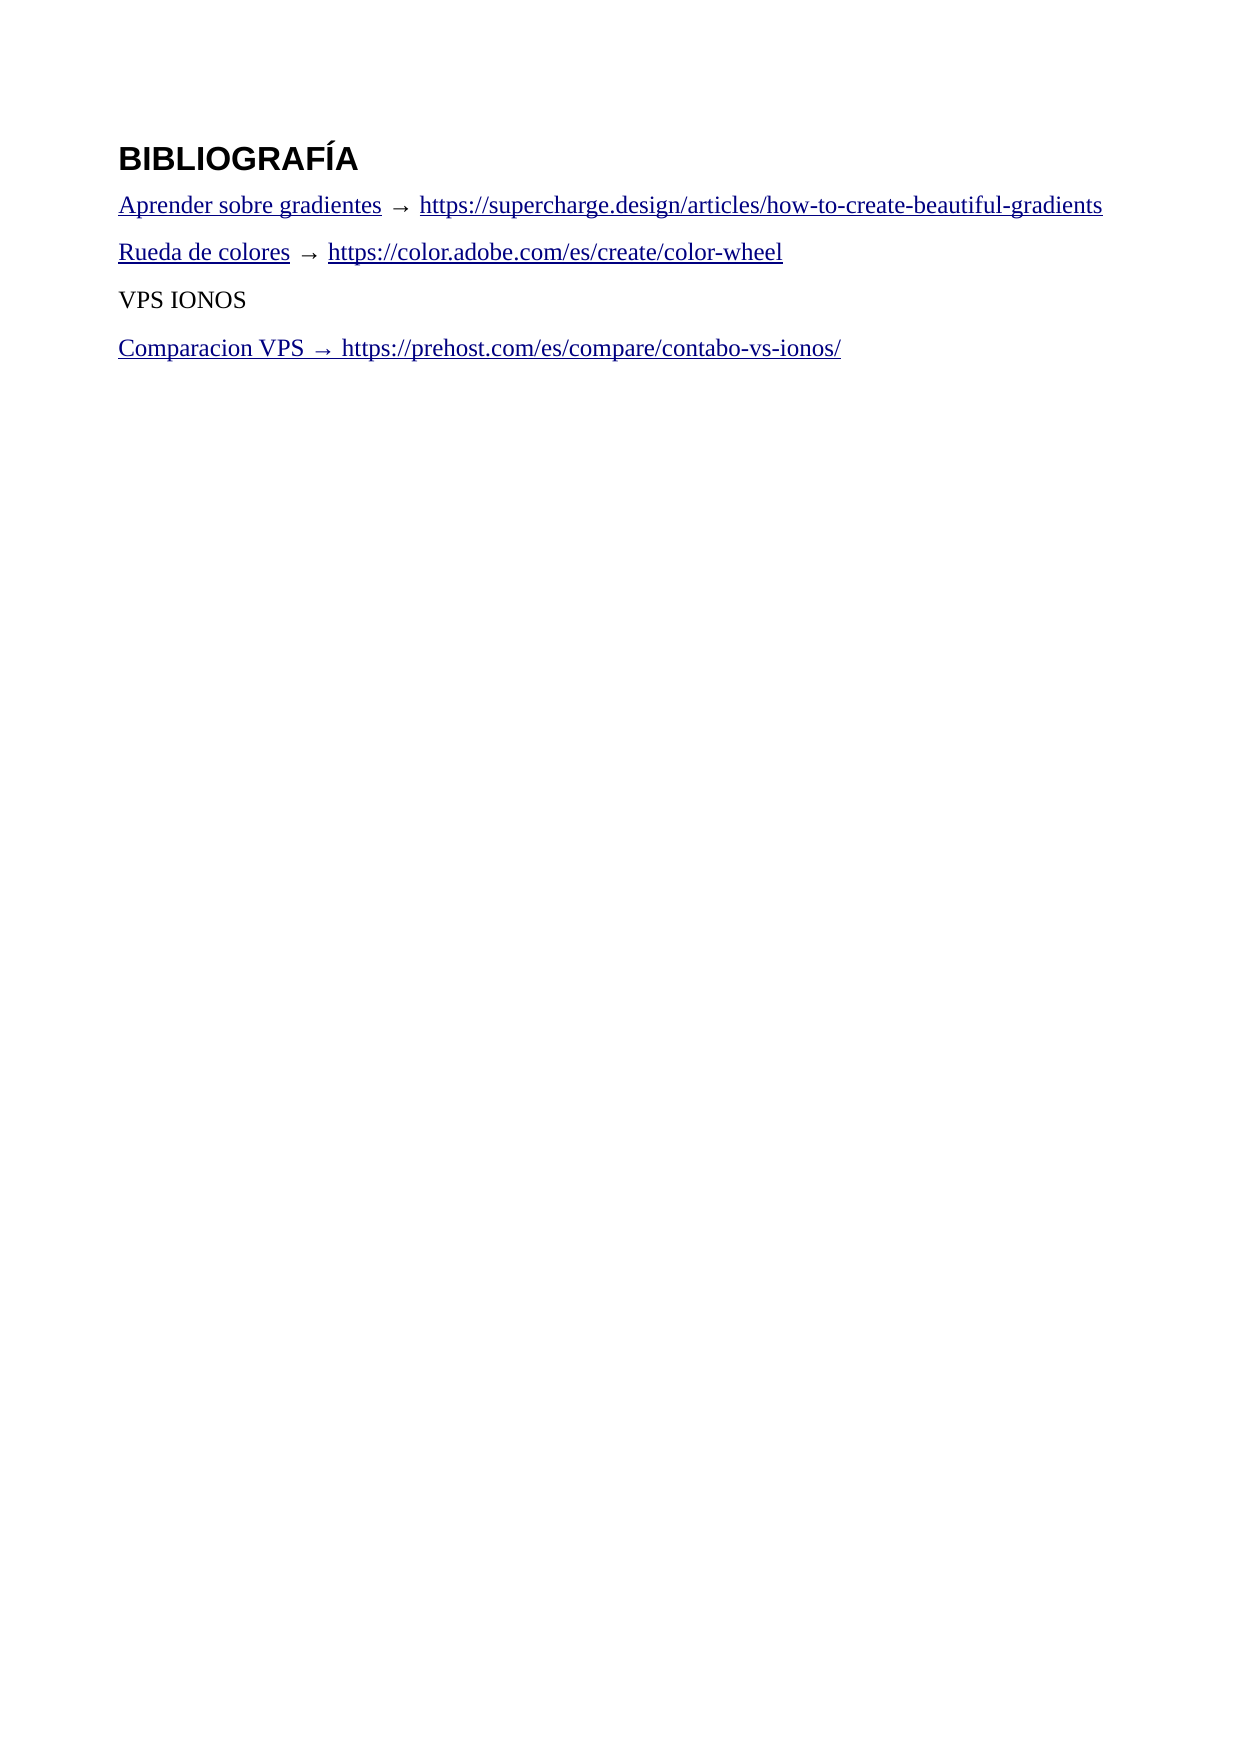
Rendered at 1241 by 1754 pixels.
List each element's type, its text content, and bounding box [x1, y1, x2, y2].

text Comparacion VPS → https://prehost.com/es/compare/contabo-vs-ionos/ [118, 333, 1122, 361]
text VPS IONOS [118, 285, 1122, 314]
subtitle BIBLIOGRAFÍA [118, 139, 1122, 177]
text Rueda de colores → https://color.adobe.com/es/create/color-wheel [118, 237, 1122, 266]
text Aprender sobre gradientes → https://supercharge.design/articles/how-to-create-beautiful-gradients [118, 190, 1122, 219]
